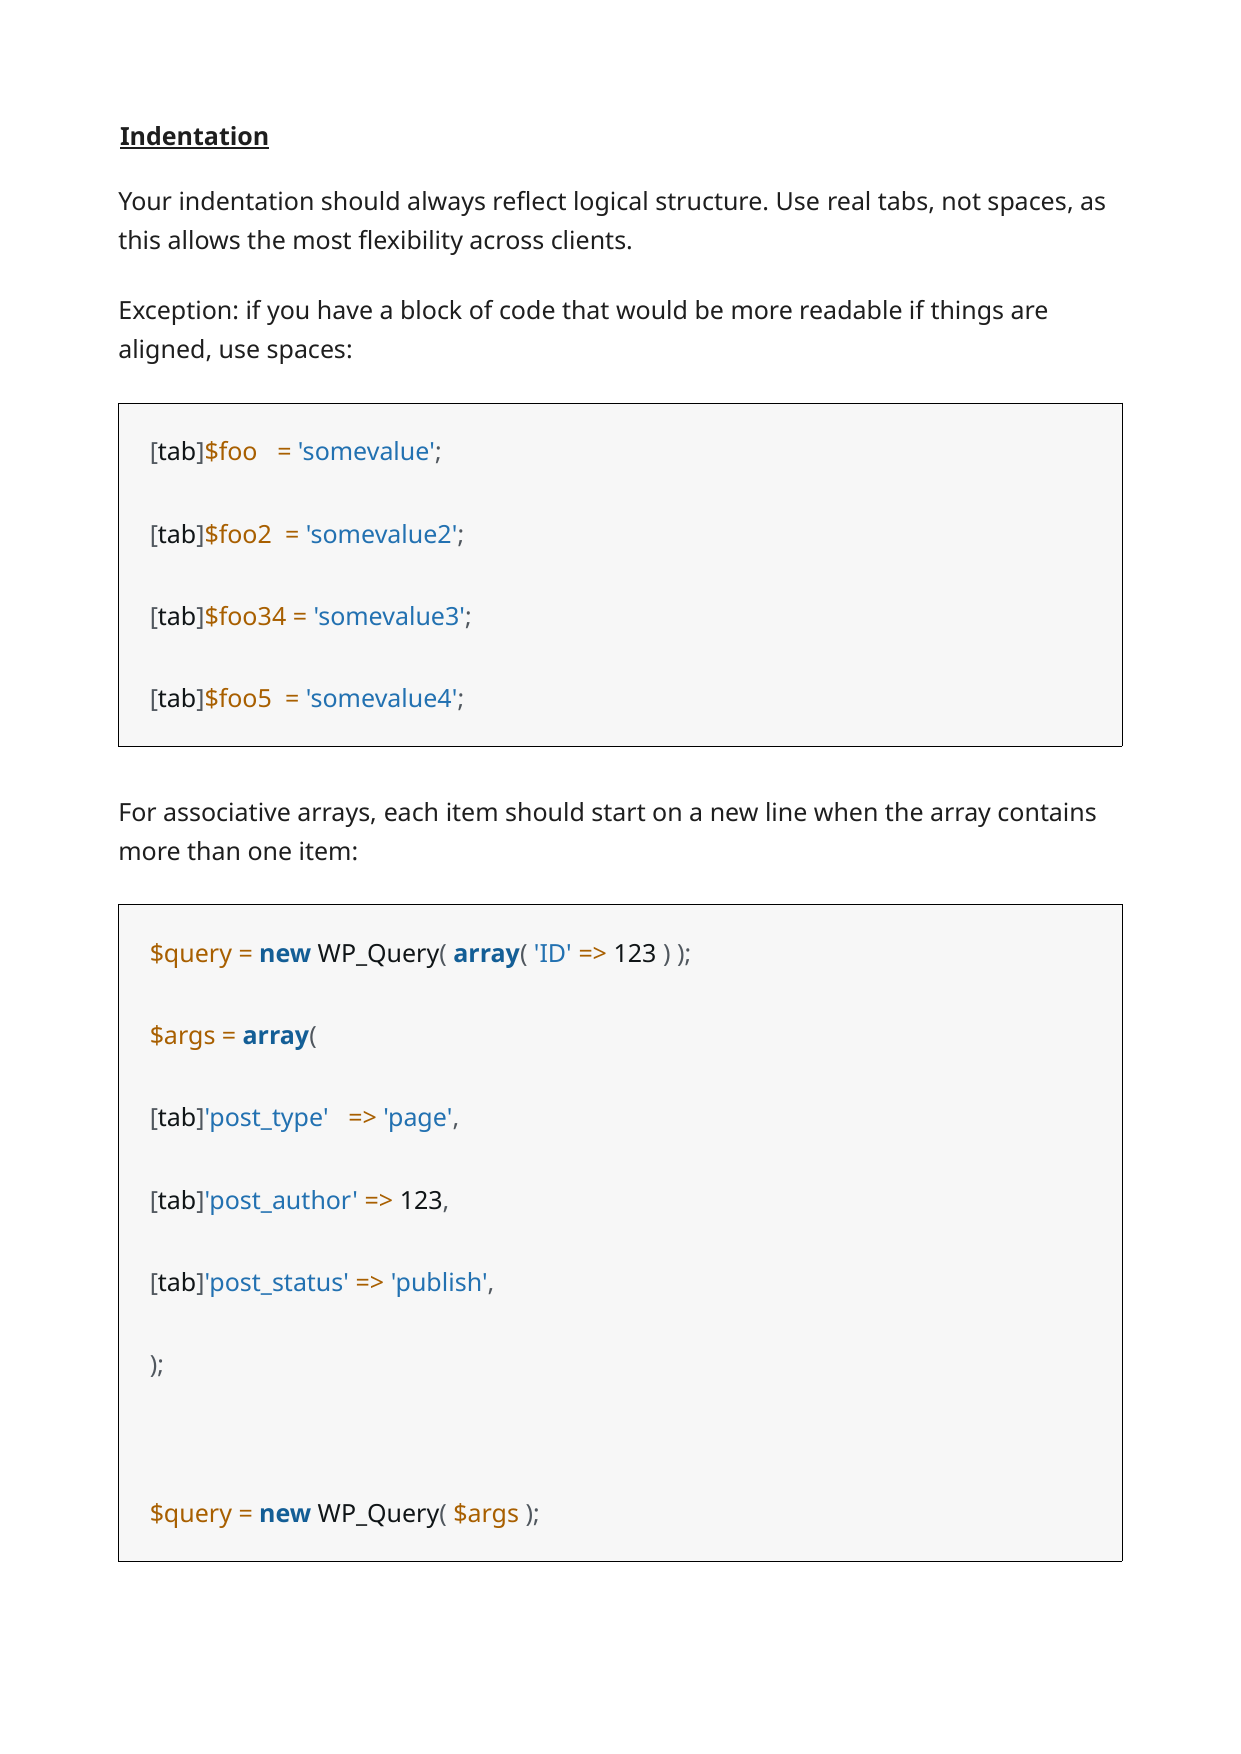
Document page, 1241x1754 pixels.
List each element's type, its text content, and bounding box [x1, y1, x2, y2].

text [tab]$foo34 = 'somevalue3'; [119, 567, 1122, 633]
text [tab]$foo2 = 'somevalue2'; [119, 485, 1122, 550]
text ); [119, 1316, 1122, 1381]
text [tab]'post_status' => 'publish', [119, 1233, 1122, 1299]
subtitle Indentation [118, 118, 1122, 152]
text For associative arrays, each item should start on a new line when the array contains more than one item: [118, 794, 1122, 868]
text [tab]'post_type' => 'page', [119, 1069, 1122, 1134]
text Your indentation should always reflect logical structure. Use real tabs, not spaces, as this allows the most flexibility across clients. [118, 183, 1122, 257]
text [tab]$foo = 'somevalue'; [119, 404, 1122, 468]
text [tab]'post_author' => 123, [119, 1151, 1122, 1216]
text $query = new WP_Query( array( 'ID' => 123 ) ); [119, 905, 1122, 969]
text Exception: if you have a block of code that would be more readable if things are aligned, use spaces: [118, 293, 1122, 366]
text [tab]$foo5 = 'somevalue4'; [119, 649, 1122, 746]
text $args = array( [119, 986, 1122, 1052]
text $query = new WP_Query( $args ); [119, 1464, 1122, 1561]
